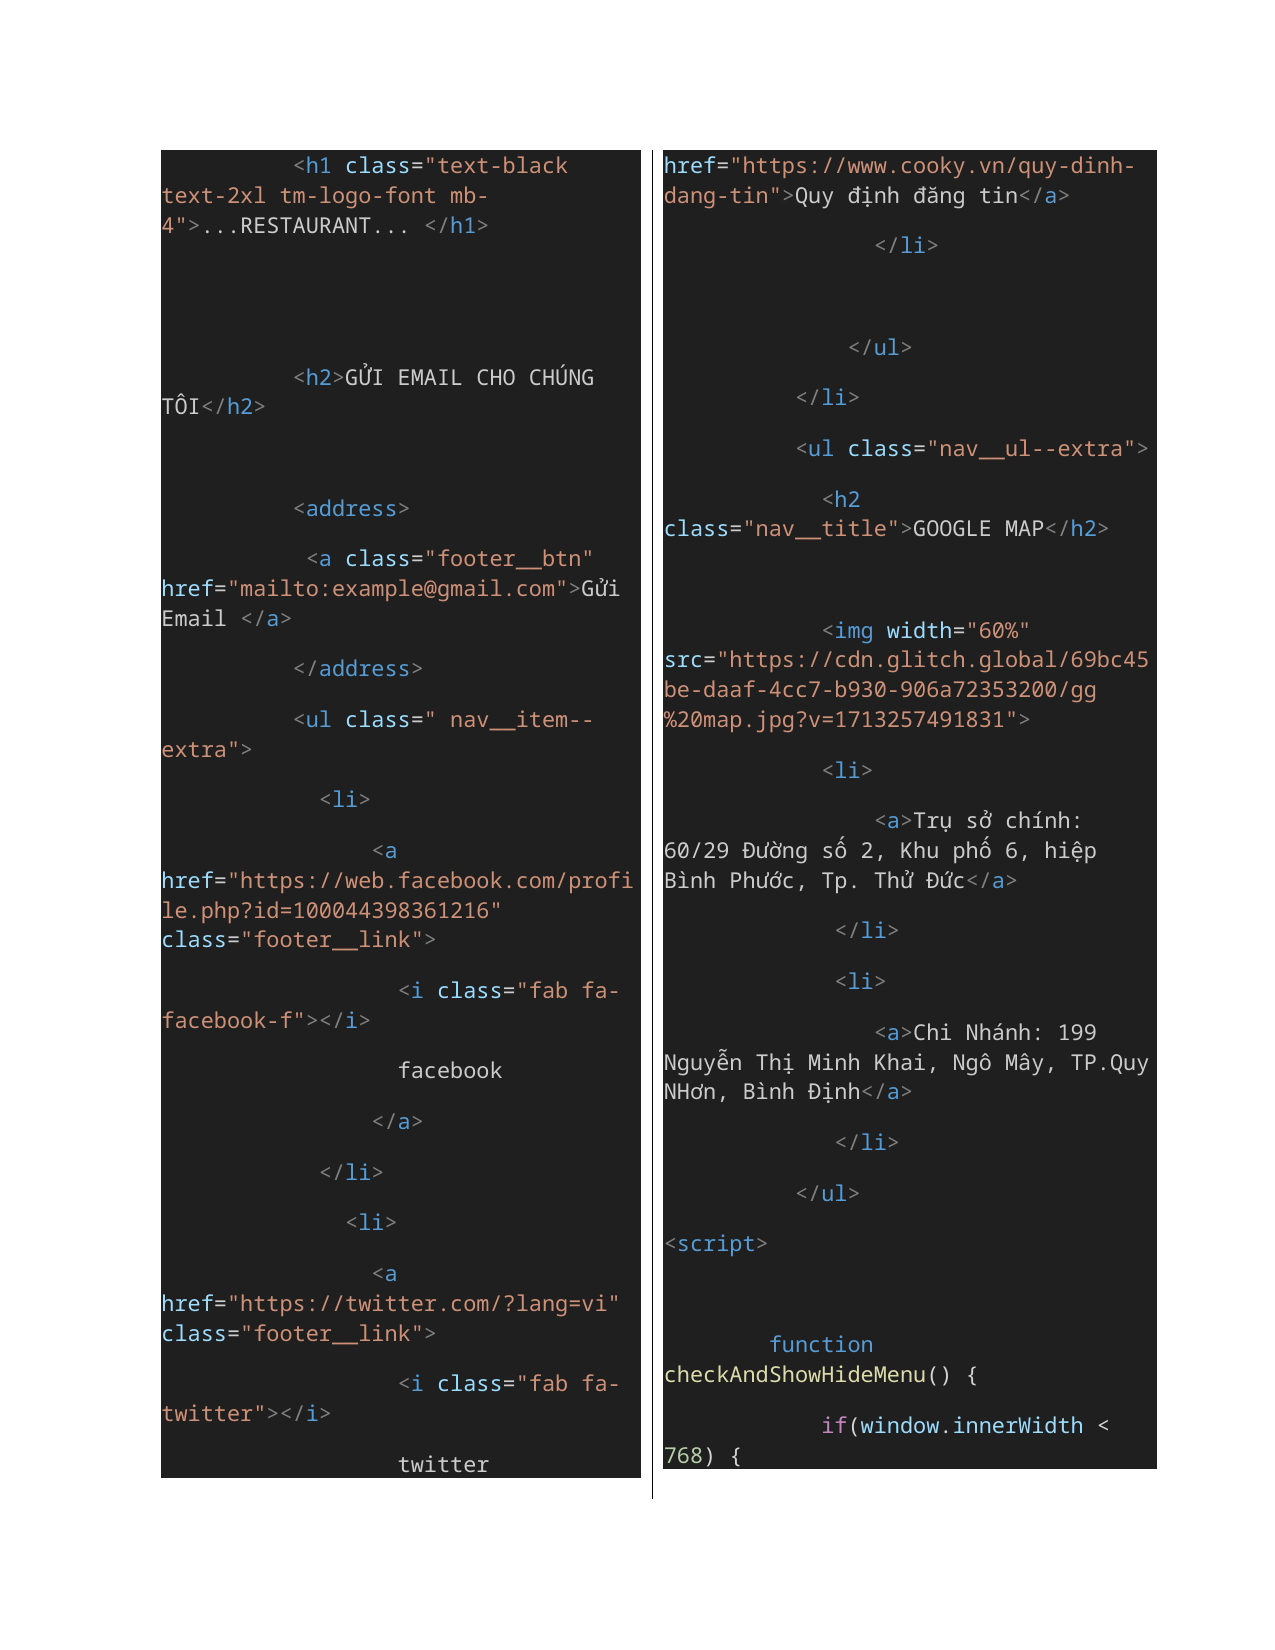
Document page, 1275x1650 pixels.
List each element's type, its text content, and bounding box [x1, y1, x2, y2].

table_header <h1 class="text-black text-2xl tm-logo-font mb-4">...RESTAURANT... </h1> <h2>GỬI EMAIL CHO CHÚNG TÔI</h2> <address> <a class="footer__btn" href="mailto:example@gmail.com">Gửi Email </a> </address> <ul class=" nav__item--extra"> <li> <a href="https://web.facebook.com/profile.php?id=100044398361216" class="footer__link"> <i class="fab fa-facebook-f"></i> facebook </a> </li> <li> <a href="https://twitter.com/?lang=vi" class="footer__link"> <i class="fab fa-twitter"></i> twitter [150, 150, 652, 1499]
table_header href="https://www.cooky.vn/quy-dinh-dang-tin">Quy định đăng tin</a> </li> </ul> </li> <ul class="nav__ul--extra"> <h2 class="nav__title">GOOGLE MAP</h2> <img width="60%" src="https://cdn.glitch.global/69bc45be-daaf-4cc7-b930-906a72353200/gg%20map.jpg?v=1713257491831"> <li> <a>Trụ sở chính: 60/29 Đường số 2, Khu phố 6, hiệp Bình Phước, Tp. Thử Đức</a> </li> <li> <a>Chi Nhánh: 199 Nguyễn Thị Minh Khai, Ngô Mây, TP.Quy NHơn, Bình Định</a> </li> </ul> <script> function checkAndShowHideMenu() { if(window.innerWidth < 768) { [653, 150, 1169, 1499]
